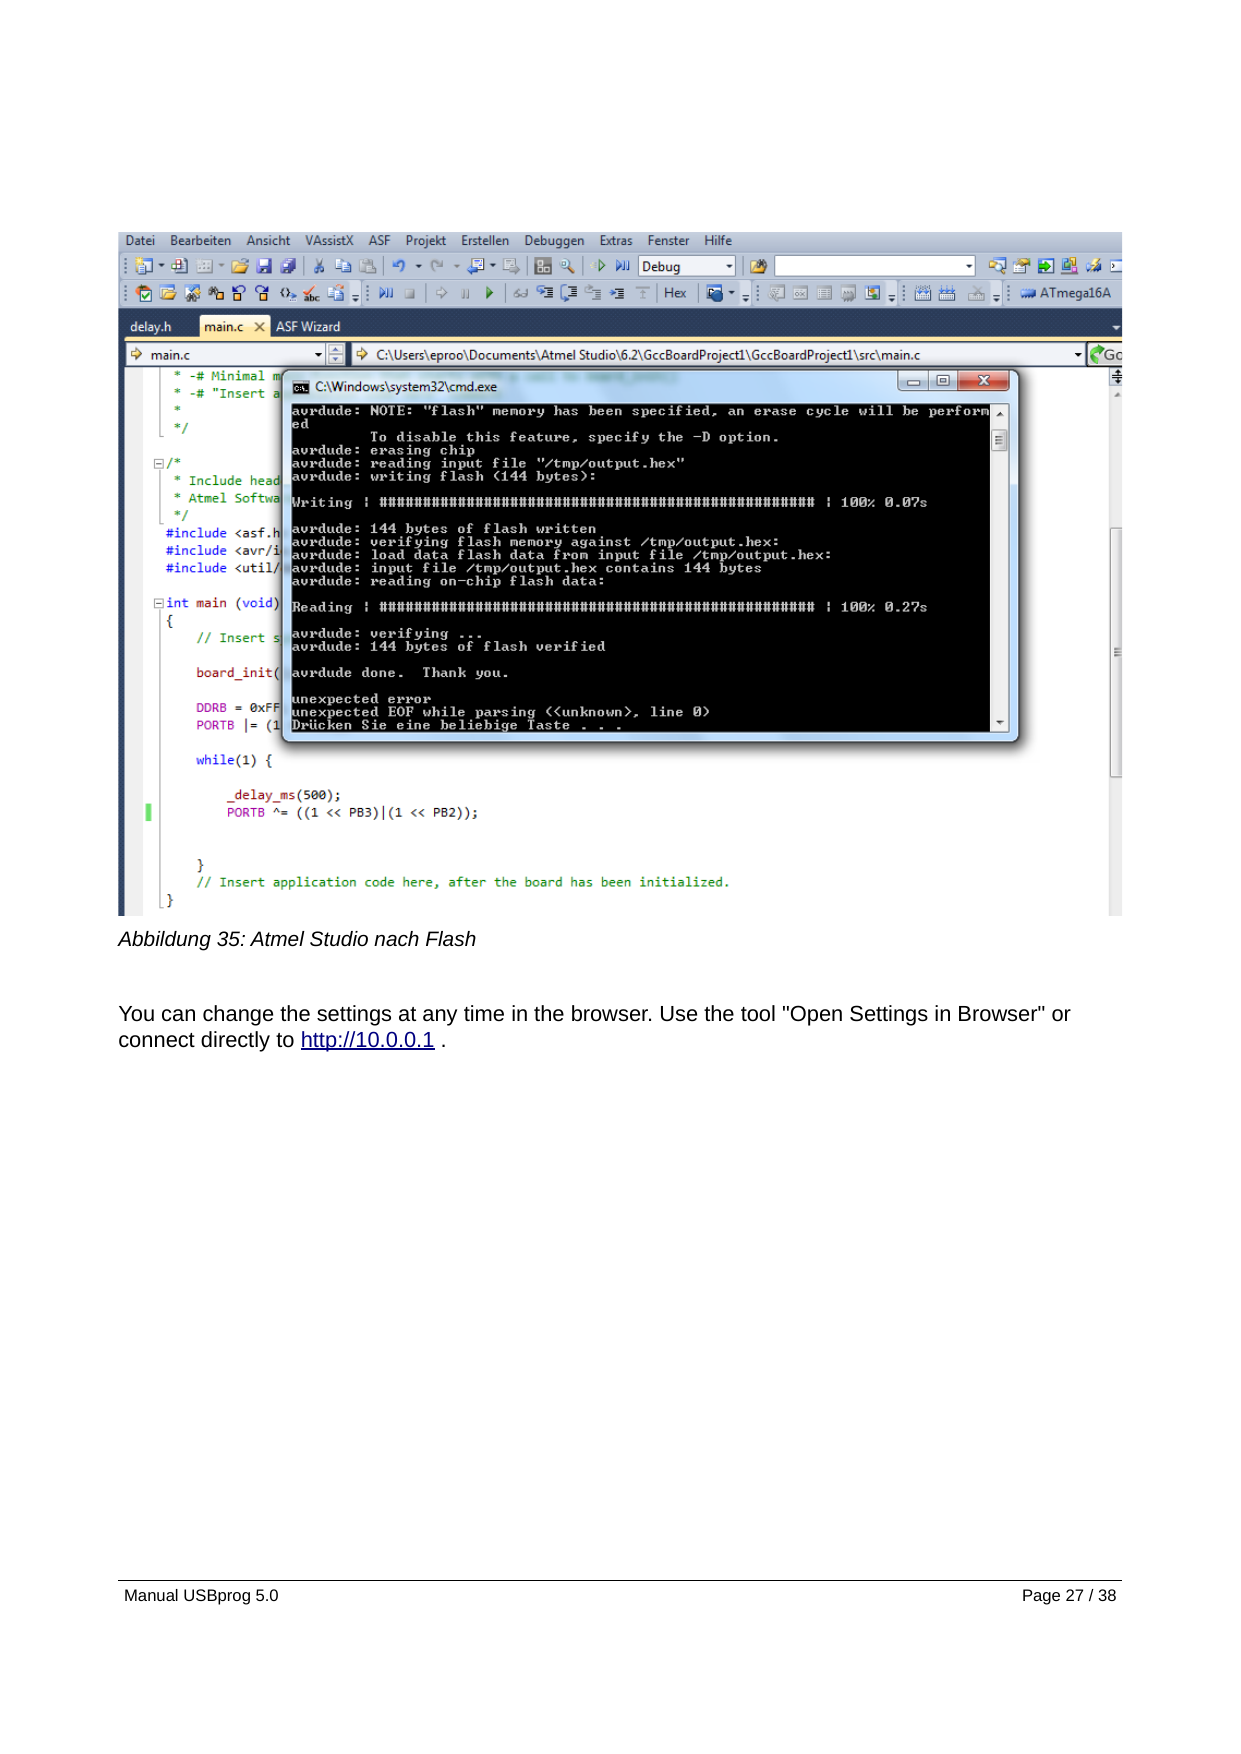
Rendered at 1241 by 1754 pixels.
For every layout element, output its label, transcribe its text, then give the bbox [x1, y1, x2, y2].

text Abbildung 35: Atmel Studio nach Flash [118, 916, 1122, 951]
text You can change the settings at any time in the browser. Use the tool "Open Settings in Browser" or connect directly to http://10.0.0.1 . [118, 1001, 1122, 1052]
picture [118, 232, 1123, 916]
